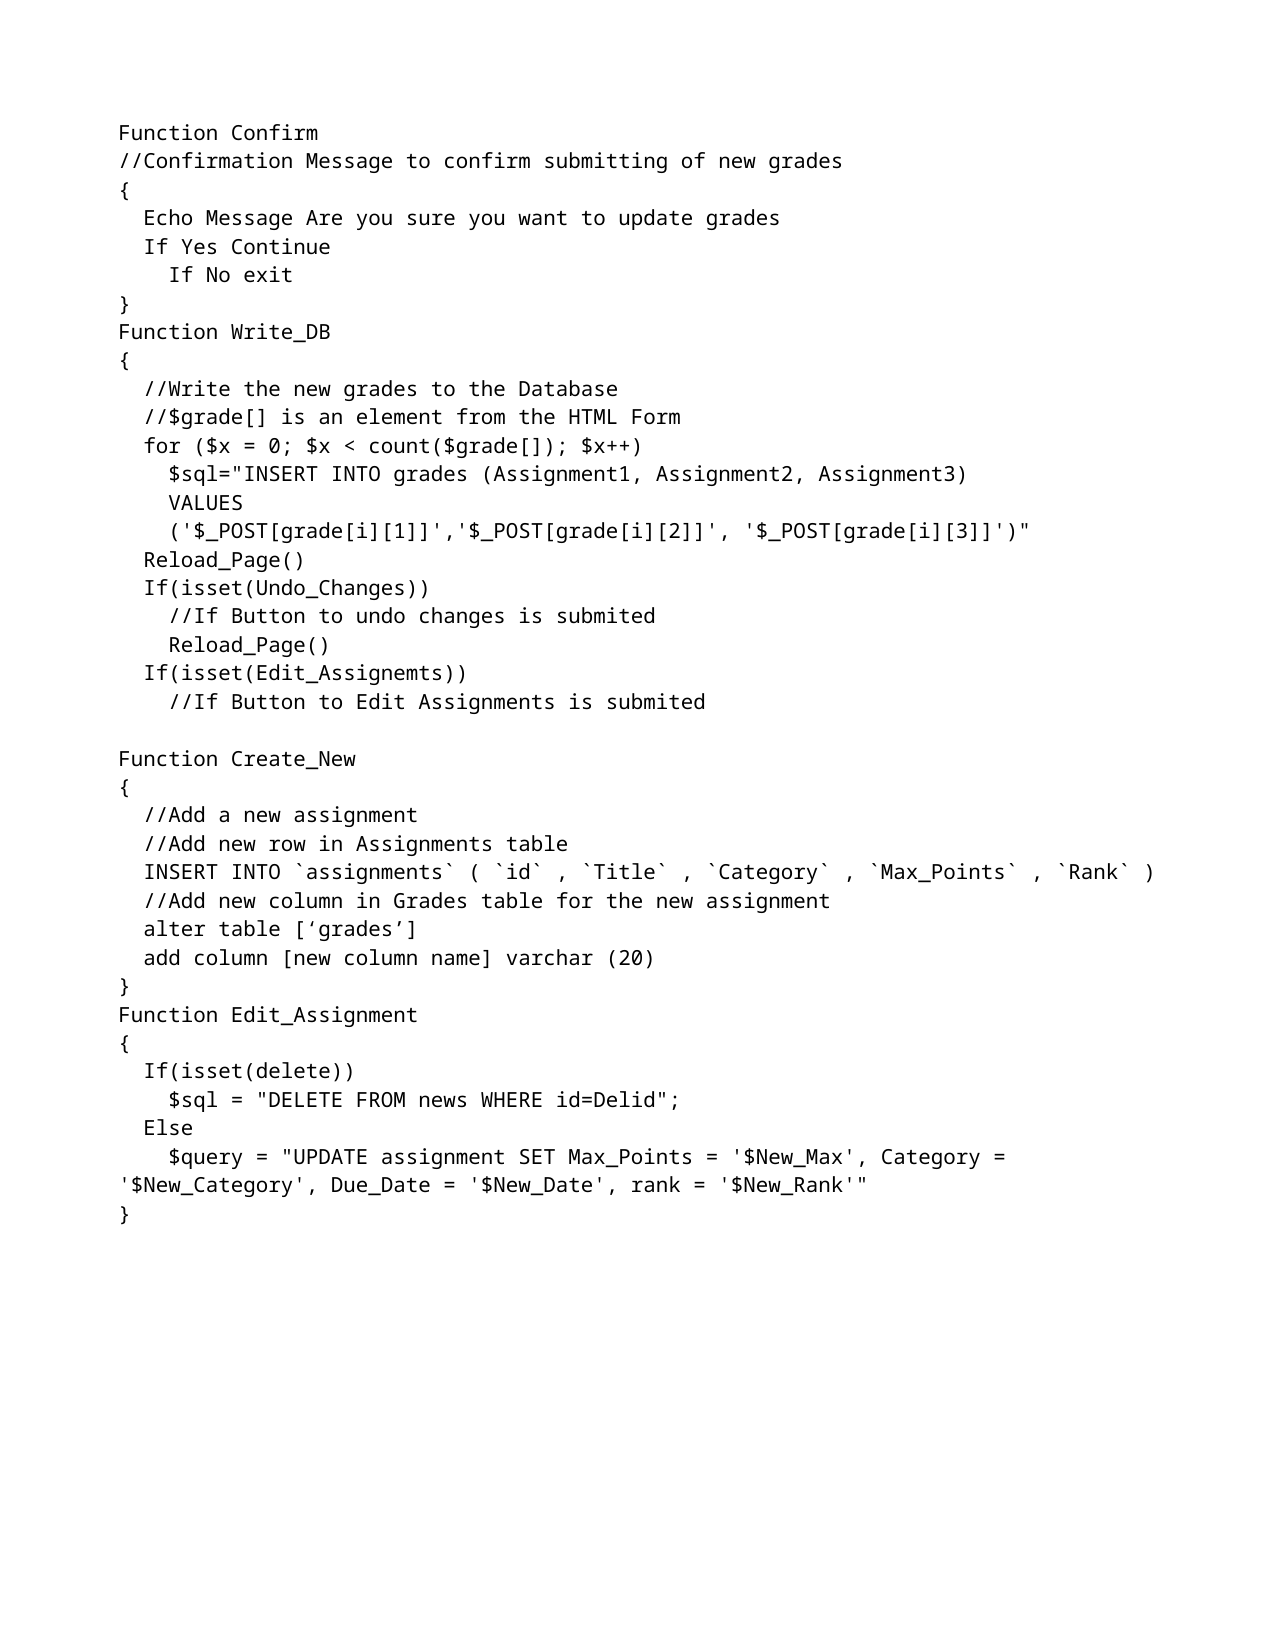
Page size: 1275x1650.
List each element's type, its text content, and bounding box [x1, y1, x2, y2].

text Reload_Page() [118, 630, 1157, 658]
text for ($x = 0; $x < count($grade[]); $x++) [118, 431, 1157, 459]
text If(isset(delete)) [118, 1057, 1157, 1085]
text Function Edit_Assignment [118, 1000, 1157, 1028]
text Else [118, 1113, 1157, 1142]
text $sql = "DELETE FROM news WHERE id=Delid"; [118, 1085, 1157, 1113]
text If Yes Continue [118, 232, 1157, 260]
text //If Button to undo changes is submited [118, 602, 1157, 630]
text Echo Message Are you sure you want to update grades [118, 203, 1157, 232]
text Function Confirm [118, 118, 1157, 147]
text } [118, 1199, 1157, 1227]
text VALUES [118, 488, 1157, 516]
text If(isset(Undo_Changes)) [118, 573, 1157, 602]
text If No exit [118, 260, 1157, 289]
text If(isset(Edit_Assignemts)) [118, 658, 1157, 687]
text { [118, 175, 1157, 203]
text //Add new column in Grades table for the new assignment [118, 886, 1157, 914]
text } [118, 971, 1157, 1000]
text //Add a new assignment [118, 801, 1157, 829]
text { [118, 1028, 1157, 1057]
text INSERT INTO `assignments` ( `id` , `Title` , `Category` , `Max_Points` , `Rank` ) [118, 857, 1157, 886]
text Function Write_DB [118, 317, 1157, 346]
text Function Create_New [118, 744, 1157, 772]
text alter table [‘grades’] [118, 914, 1157, 943]
text { [118, 772, 1157, 801]
text //Confirmation Message to confirm submitting of new grades [118, 147, 1157, 175]
text $sql="INSERT INTO grades (Assignment1, Assignment2, Assignment3) [118, 459, 1157, 488]
text //If Button to Edit Assignments is submited [118, 687, 1157, 715]
text } [118, 289, 1157, 317]
text Reload_Page() [118, 545, 1157, 573]
text ('$_POST[grade[i][1]]','$_POST[grade[i][2]]', '$_POST[grade[i][3]]')" [118, 516, 1157, 545]
text { [118, 346, 1157, 374]
text //Add new row in Assignments table [118, 829, 1157, 857]
text //Write the new grades to the Database [118, 374, 1157, 402]
text //$grade[] is an element from the HTML Form [118, 402, 1157, 431]
text $query = "UPDATE assignment SET Max_Points = '$New_Max', Category = '$New_Category', Due_Date = '$New_Date', rank = '$New_Rank'" [118, 1142, 1157, 1199]
text add column [new column name] varchar (20) [118, 943, 1157, 971]
